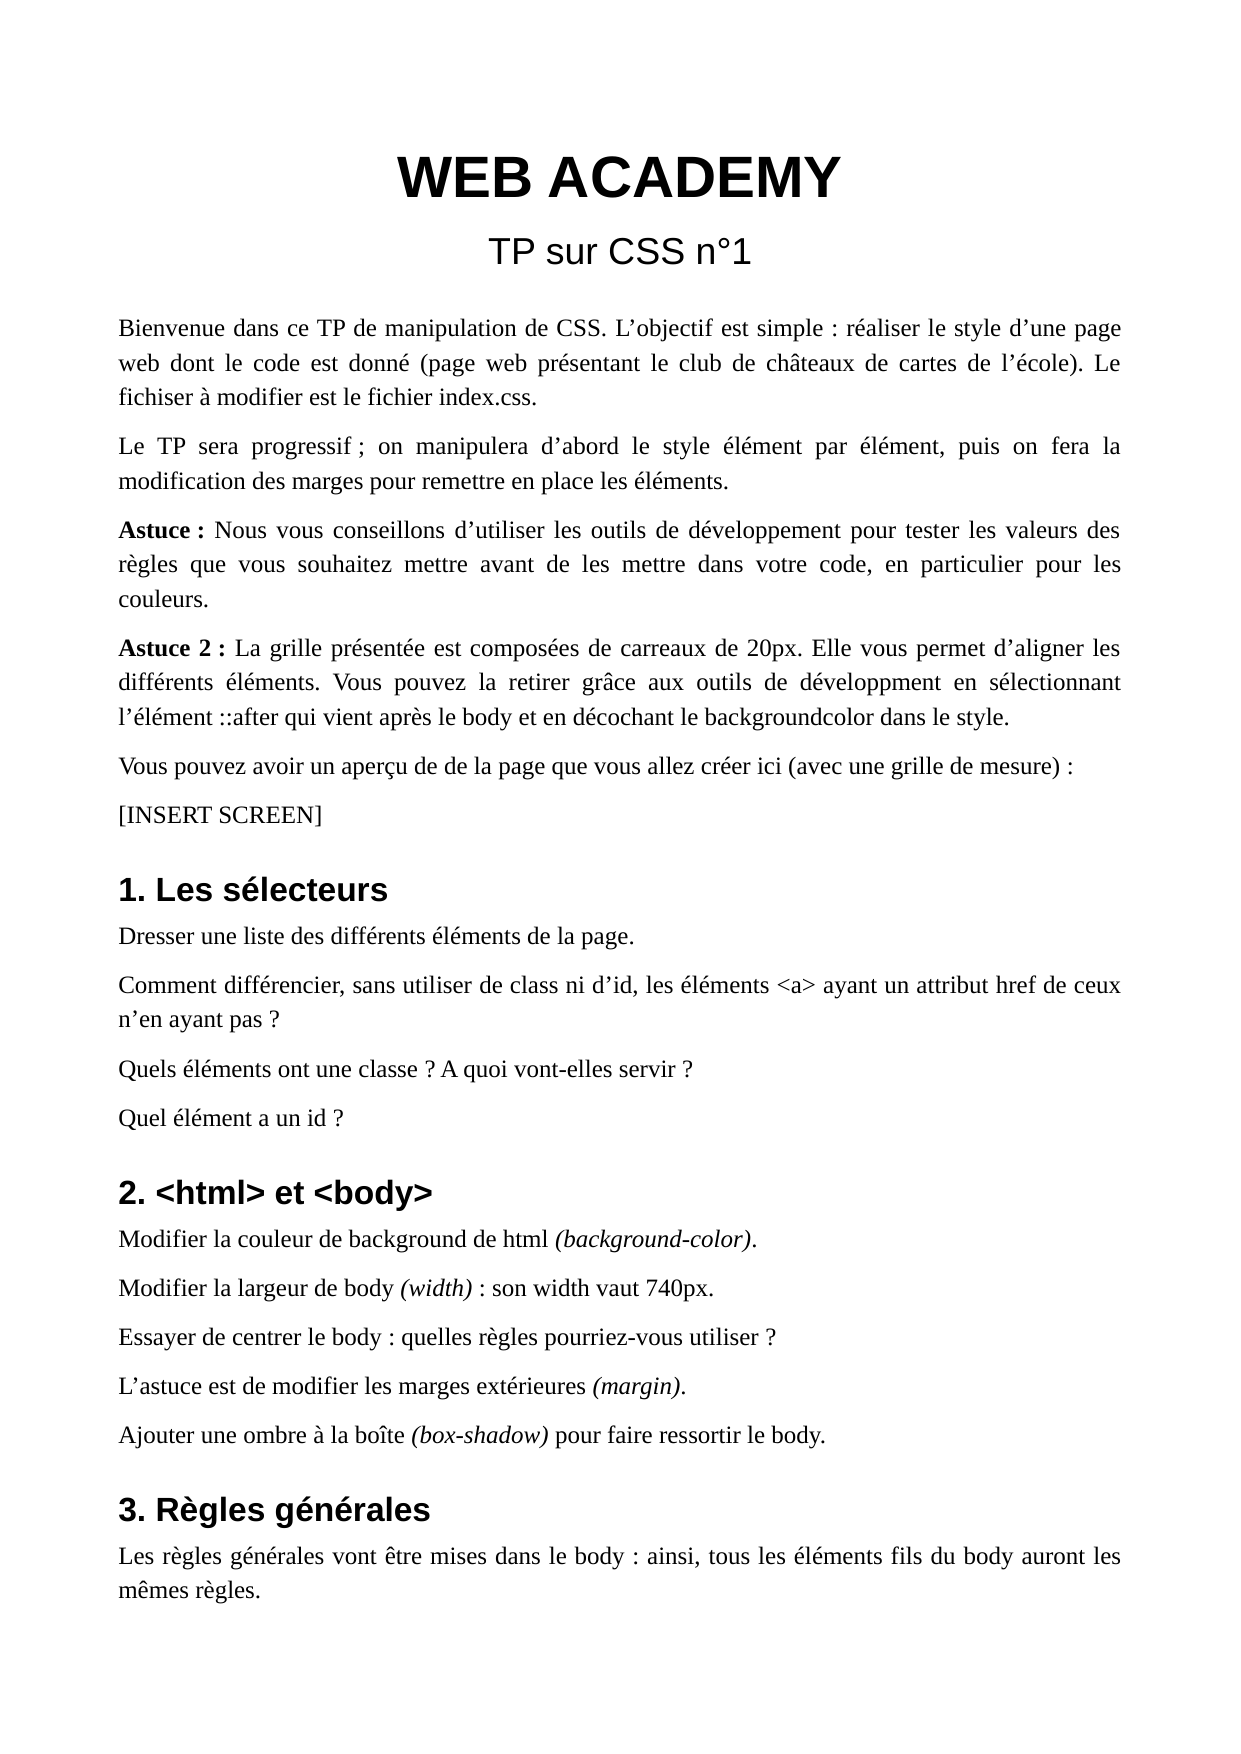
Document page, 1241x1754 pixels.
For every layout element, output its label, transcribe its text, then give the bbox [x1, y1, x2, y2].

text Quels éléments ont une classe ? A quoi vont-elles servir ? [118, 1054, 1122, 1082]
text [INSERT SCREEN] [118, 800, 1122, 829]
text Vous pouvez avoir un aperçu de de la page que vous allez créer ici (avec une grille de mesure) : [118, 751, 1122, 780]
title WEB ACADEMY [118, 143, 1122, 210]
text Astuce 2 : La grille présentée est composées de carreaux de 20px. Elle vous permet d’aligner les différents éléments. Vous pouvez la retirer grâce aux outils de développment en sélectionnant l’élément ::after qui vient après le body et en décochant le backgroundcolor dans le style. [118, 633, 1122, 731]
text L’astuce est de modifier les marges extérieures (margin). [118, 1371, 1122, 1400]
subtitle 2. <html> et <body> [118, 1173, 1122, 1211]
text Dresser une liste des différents éléments de la page. [118, 921, 1122, 950]
text Essayer de centrer le body : quelles règles pourriez-vous utiliser ? [118, 1322, 1122, 1351]
subtitle 1. Les sélecteurs [118, 870, 1122, 908]
text Le TP sera progressif ; on manipulera d’abord le style élément par élément, puis on fera la modification des marges pour remettre en place les éléments. [118, 431, 1122, 494]
text Bienvenue dans ce TP de manipulation de CSS. L’objectif est simple : réaliser le style d’une page web dont le code est donné (page web présentant le club de châteaux de cartes de l’école). Le fichiser à modifier est le fichier index.css. [118, 313, 1122, 411]
text Comment différencier, sans utiliser de class ni d’id, les éléments <a> ayant un attribut href de ceux n’en ayant pas ? [118, 970, 1122, 1033]
subtitle TP sur CSS n°1 [118, 229, 1122, 272]
subtitle 3. Règles générales [118, 1490, 1122, 1528]
text Modifier la couleur de background de html (background-color). [118, 1224, 1122, 1252]
text Ajouter une ombre à la boîte (box-shadow) pour faire ressortir le body. [118, 1420, 1122, 1449]
text Modifier la largeur de body (width) : son width vaut 740px. [118, 1273, 1122, 1302]
text Les règles générales vont être mises dans le body : ainsi, tous les éléments fils du body auront les mêmes règles. [118, 1541, 1122, 1604]
text Astuce : Nous vous conseillons d’utiliser les outils de développement pour tester les valeurs des règles que vous souhaitez mettre avant de les mettre dans votre code, en particulier pour les couleurs. [118, 515, 1122, 613]
text Quel élément a un id ? [118, 1103, 1122, 1131]
